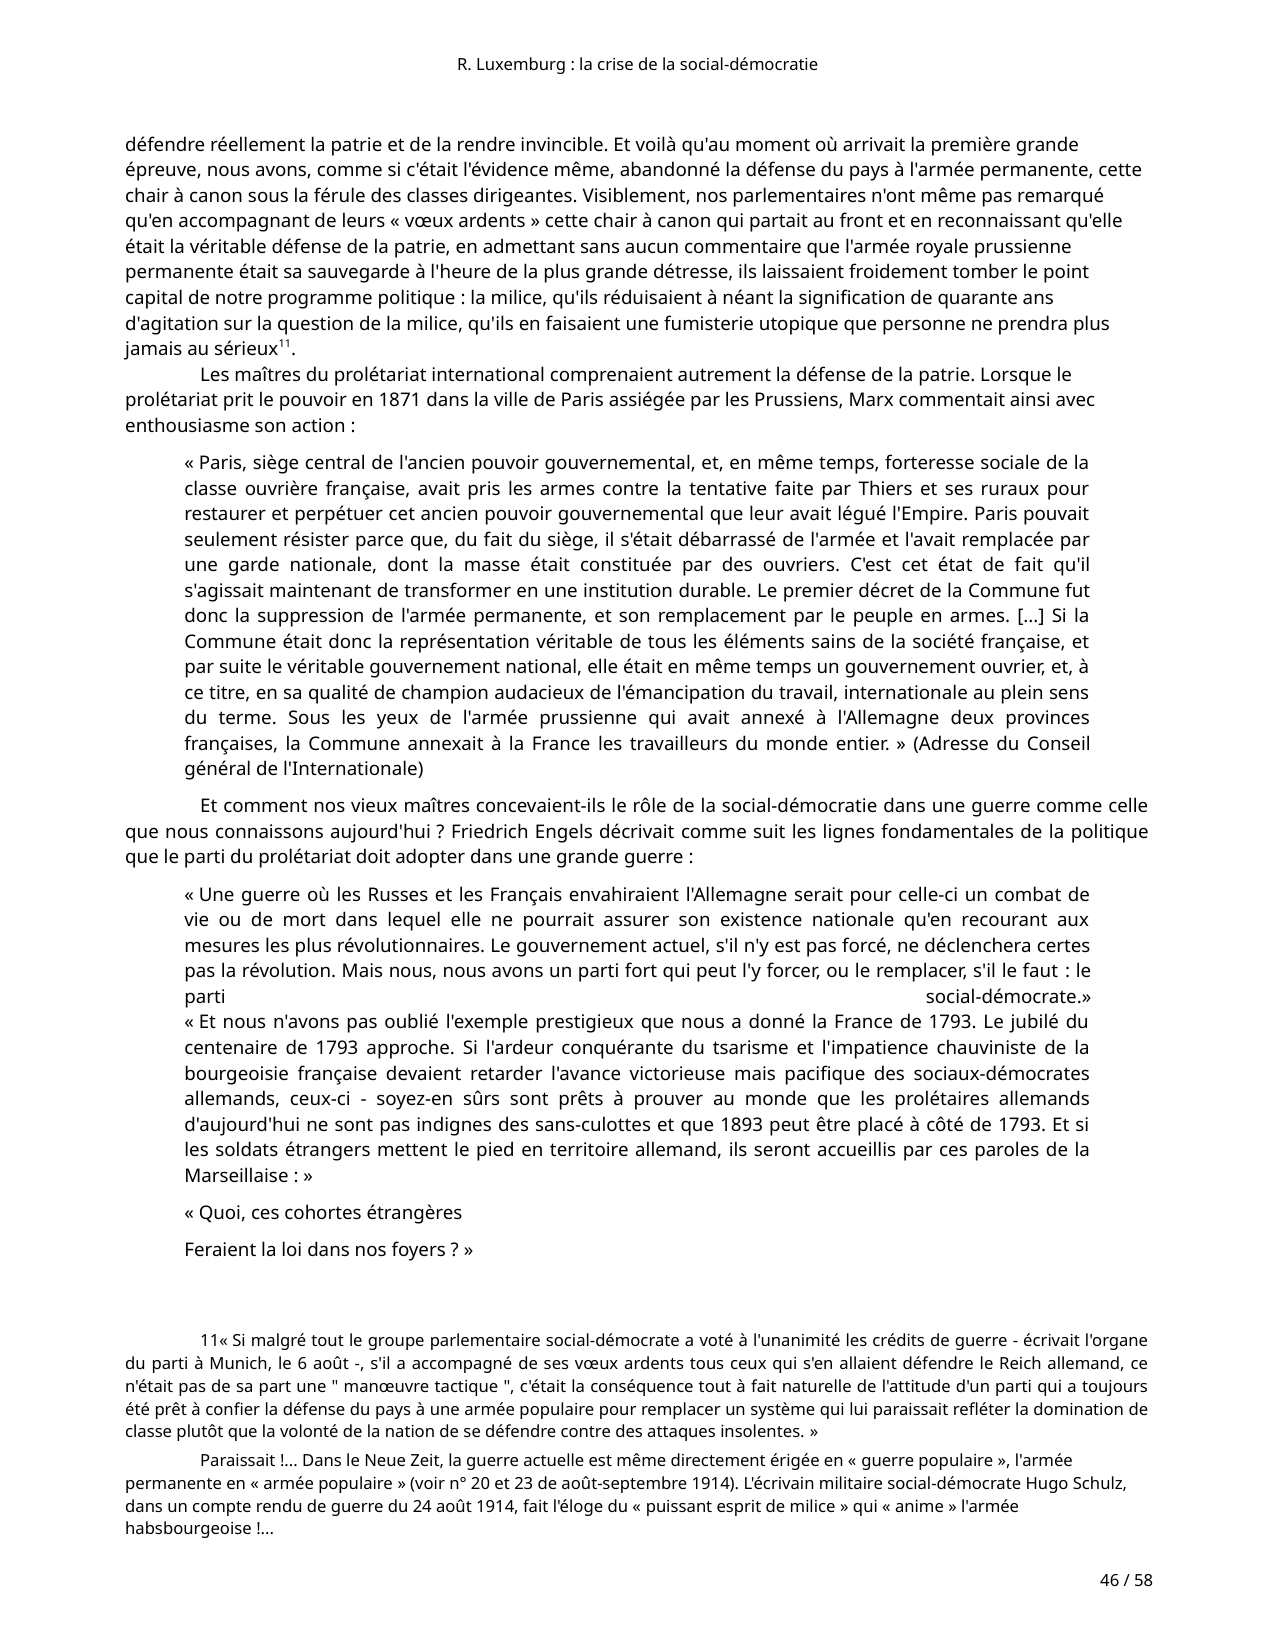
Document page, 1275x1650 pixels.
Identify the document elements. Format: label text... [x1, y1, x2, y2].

text défendre réellement la patrie et de la rendre invincible. Et voilà qu'au moment où arrivait la première grande épreuve, nous avons, comme si c'était l'évidence même, abandonné la défense du pays à l'armée permanente, cette chair à canon sous la férule des classes dirigeantes. Visiblement, nos parlementaires n'ont même pas remarqué qu'en accompagnant de leurs « vœux ardents » cette chair à canon qui partait au front et en reconnaissant qu'elle était la véritable défense de la patrie, en admettant sans aucun commentaire que l'armée royale prussienne permanente était sa sauvegarde à l'heure de la plus grande détresse, ils laissaient froidement tomber le point capital de notre programme politique : la milice, qu'ils réduisaient à néant la signification de quarante ans d'agitation sur la question de la milice, qu'ils en faisaient une fumisterie utopique que personne ne prendra plus jamais au sérieux. [125, 131, 1150, 361]
text « Si malgré tout le groupe parlementaire social-démocrate a voté à l'unanimité les crédits de guerre - écrivait l'organe du parti à Munich, le 6 août -, s'il a accompagné de ses vœux ardents tous ceux qui s'en allaient défendre le Reich allemand, ce n'était pas de sa part une " manœuvre tactique ", c'était la conséquence tout à fait naturelle de l'attitude d'un parti qui a toujours été prêt à confier la défense du pays à une armée populaire pour remplacer un système qui lui paraissait refléter la domination de classe plutôt que la volonté de la nation de se défendre contre des attaques insolentes. » [125, 1329, 1150, 1442]
text « Une guerre où les Russes et les Français envahiraient l'Allemagne serait pour celle-ci un combat de vie ou de mort dans lequel elle ne pourrait assurer son existence nationale qu'en recourant aux mesures les plus révolutionnaires. Le gouvernement actuel, s'il n'y est pas forcé, ne déclenchera certes pas la révolution. Mais nous, nous avons un parti fort qui peut l'y forcer, ou le remplacer, s'il le faut : le parti social-démocrate.» « Et nous n'avons pas oublié l'exemple prestigieux que nous a donné la France de 1793. Le jubilé du centenaire de 1793 approche. Si l'ardeur conquérante du tsarisme et l'impatience chauviniste de la bourgeoisie française devaient retarder l'avance victorieuse mais pacifique des sociaux-démocrates allemands, ceux-ci - soyez-en sûrs sont prêts à prouver au monde que les prolétaires allemands d'aujourd'hui ne sont pas indignes des sans-culottes et que 1893 peut être placé à côté de 1793. Et si les soldats étrangers mettent le pied en territoire allemand, ils seront accueillis par ces paroles de la Marseillaise : » [184, 881, 1091, 1187]
text Feraient la loi dans nos foyers ? » [184, 1236, 1091, 1262]
text Et comment nos vieux maîtres concevaient-ils le rôle de la social-démocratie dans une guerre comme celle que nous connaissons aujourd'hui ? Friedrich Engels décrivait comme suit les lignes fondamentales de la politique que le parti du prolétariat doit adopter dans une grande guerre : [125, 793, 1150, 869]
text Paraissait !... Dans le Neue Zeit, la guerre actuelle est même directement érigée en « guerre populaire », l'armée permanente en « armée populaire » (voir n° 20 et 23 de août-septembre 1914). L'écrivain militaire social-démocrate Hugo Schulz, dans un compte rendu de guerre du 24 août 1914, fait l'éloge du « puissant esprit de milice » qui « anime » l'armée habsbourgeoise !... [125, 1449, 1150, 1539]
text « Quoi, ces cohortes étrangères [184, 1199, 1091, 1225]
text Les maîtres du prolétariat international comprenaient autrement la défense de la patrie. Lorsque le prolétariat prit le pouvoir en 1871 dans la ville de Paris assiégée par les Prussiens, Marx commentait ainsi avec enthousiasme son action : [125, 361, 1150, 437]
text « Paris, siège central de l'ancien pouvoir gouvernemental, et, en même temps, forteresse sociale de la classe ouvrière française, avait pris les armes contre la tentative faite par Thiers et ses ruraux pour restaurer et perpétuer cet ancien pouvoir gouvernemental que leur avait légué l'Empire. Paris pouvait seulement résister parce que, du fait du siège, il s'était débarrassé de l'armée et l'avait remplacée par une garde nationale, dont la masse était constituée par des ouvriers. C'est cet état de fait qu'il s'agissait maintenant de transformer en une institution durable. Le premier décret de la Commune fut donc la suppression de l'armée permanente, et son remplacement par le peuple en armes. [...] Si la Commune était donc la représentation véritable de tous les éléments sains de la société française, et par suite le véritable gouvernement national, elle était en même temps un gouvernement ouvrier, et, à ce titre, en sa qualité de champion audacieux de l'émancipation du travail, internationale au plein sens du terme. Sous les yeux de l'armée prussienne qui avait annexé à l'Allemagne deux provinces françaises, la Commune annexait à la France les travailleurs du monde entier. » (Adresse du Conseil général de l'Internationale) [184, 449, 1091, 781]
